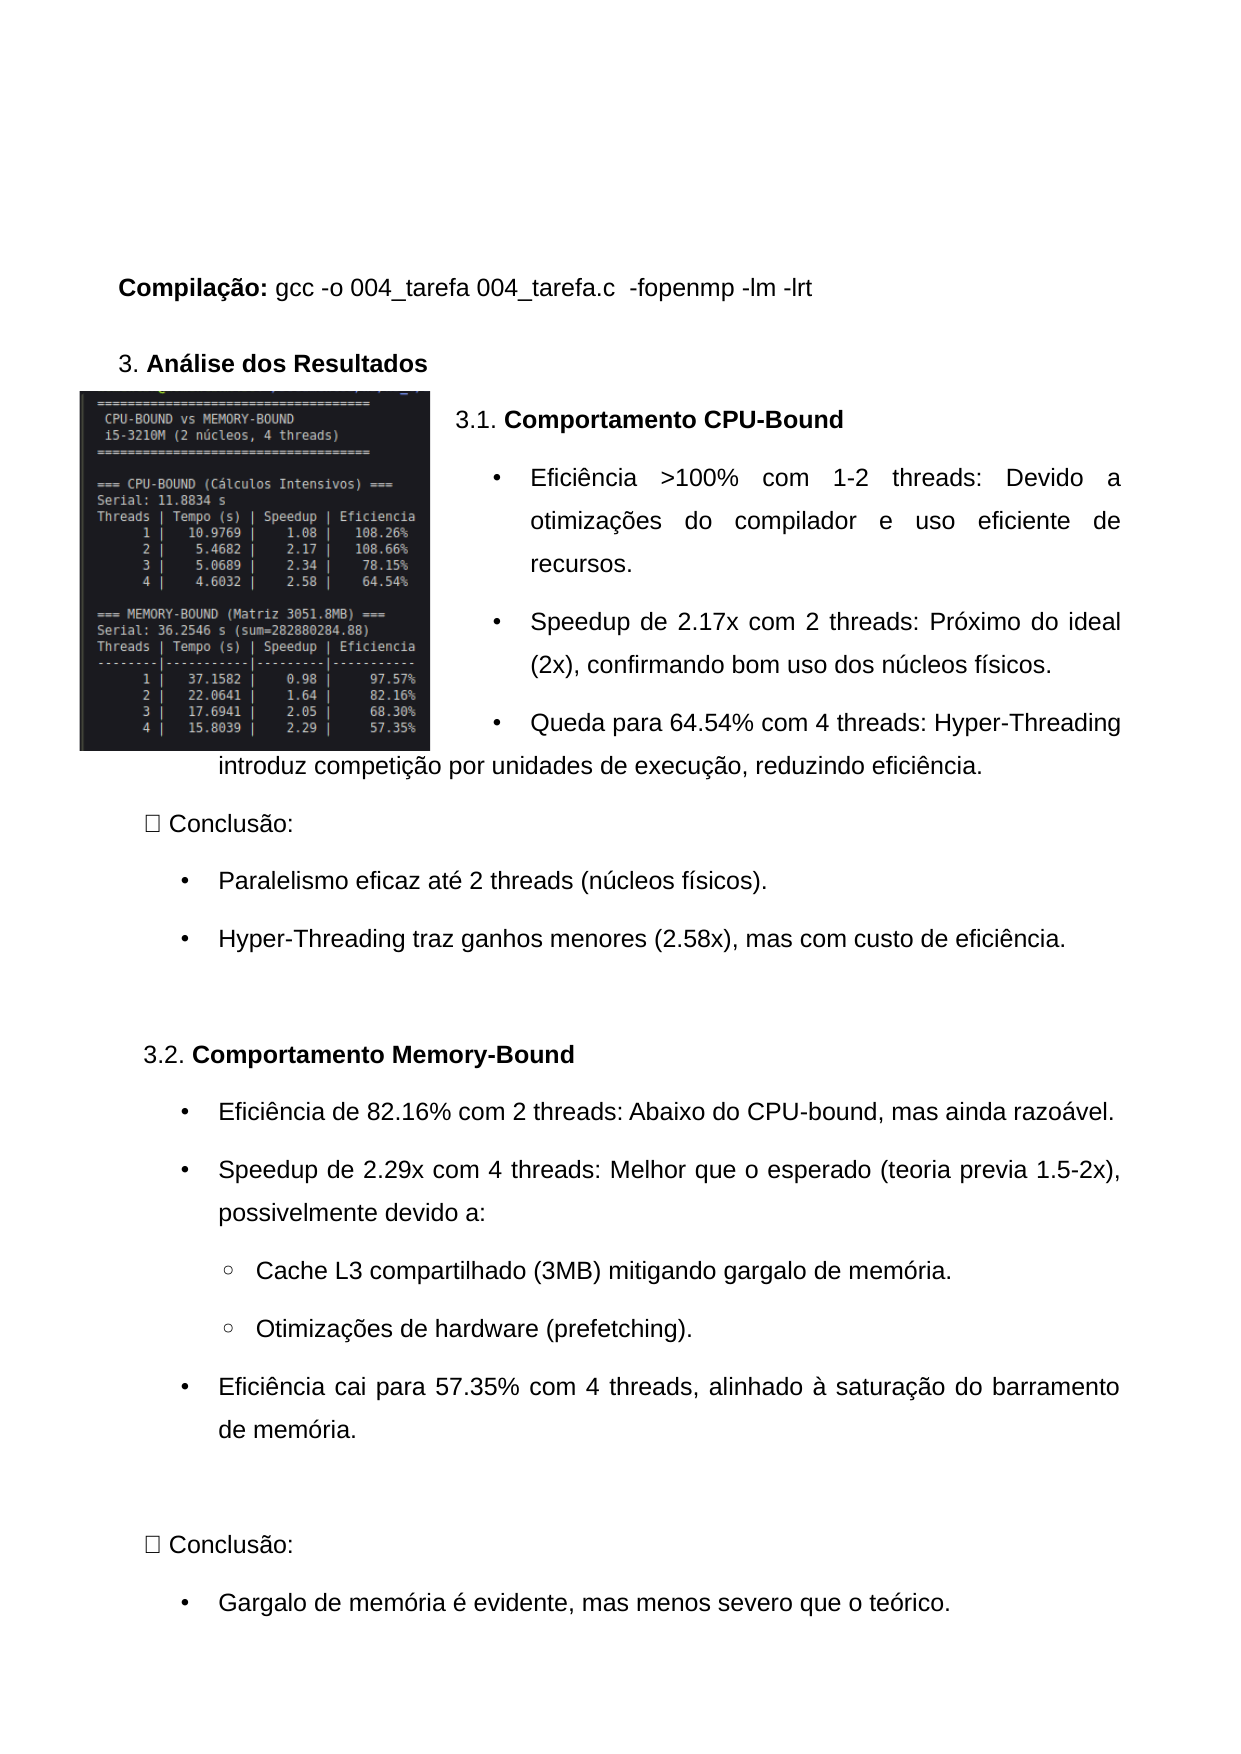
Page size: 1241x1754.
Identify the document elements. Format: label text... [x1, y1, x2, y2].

list Hyper-Threading traz ganhos menores (2.58x), mas com custo de eficiência. [181, 924, 1122, 953]
list Paralelismo eficaz até 2 threads (núcleos físicos). [181, 866, 1122, 895]
list Cache L3 compartilhado (3MB) mitigando gargalo de memória. [218, 1256, 1122, 1285]
list Eficiência cai para 57.35% com 4 threads, alinhado à saturação do barramento de memória. [181, 1372, 1122, 1444]
list Speedup de 2.17x com 2 threads: Próximo do ideal (2x), confirmando bom uso dos núcleos físicos. [335, 607, 1122, 679]
text 3.1. Comportamento CPU-Bound [335, 405, 1122, 434]
list Otimizações de hardware (prefetching). [218, 1314, 1122, 1343]
text 3.2. Comportamento Memory-Bound [143, 1040, 1122, 1068]
subtitle 3. Análise dos Resultados [118, 349, 1122, 378]
list Speedup de 2.29x com 4 threads: Melhor que o esperado (teoria previa 1.5-2x), possivelmente devido a: [181, 1155, 1122, 1227]
text ✅ Conclusão: [143, 809, 1122, 837]
list Queda para 64.54% com 4 threads: Hyper-Threading introduz competição por unidades de execução, reduzindo eficiência. [181, 708, 1122, 780]
text ✅ Conclusão: [143, 1530, 1122, 1559]
picture [79, 391, 335, 751]
list Eficiência de 82.16% com 2 threads: Abaixo do CPU-bound, mas ainda razoável. [181, 1097, 1122, 1126]
subtitle Compilação: gcc -o 004_tarefa 004_tarefa.c -fopenmp -lm -lrt [118, 273, 1122, 302]
list Gargalo de memória é evidente, mas menos severo que o teórico. [181, 1588, 1122, 1617]
list Eficiência >100% com 1-2 threads: Devido a otimizações do compilador e uso eficiente de recursos. [335, 463, 1122, 578]
